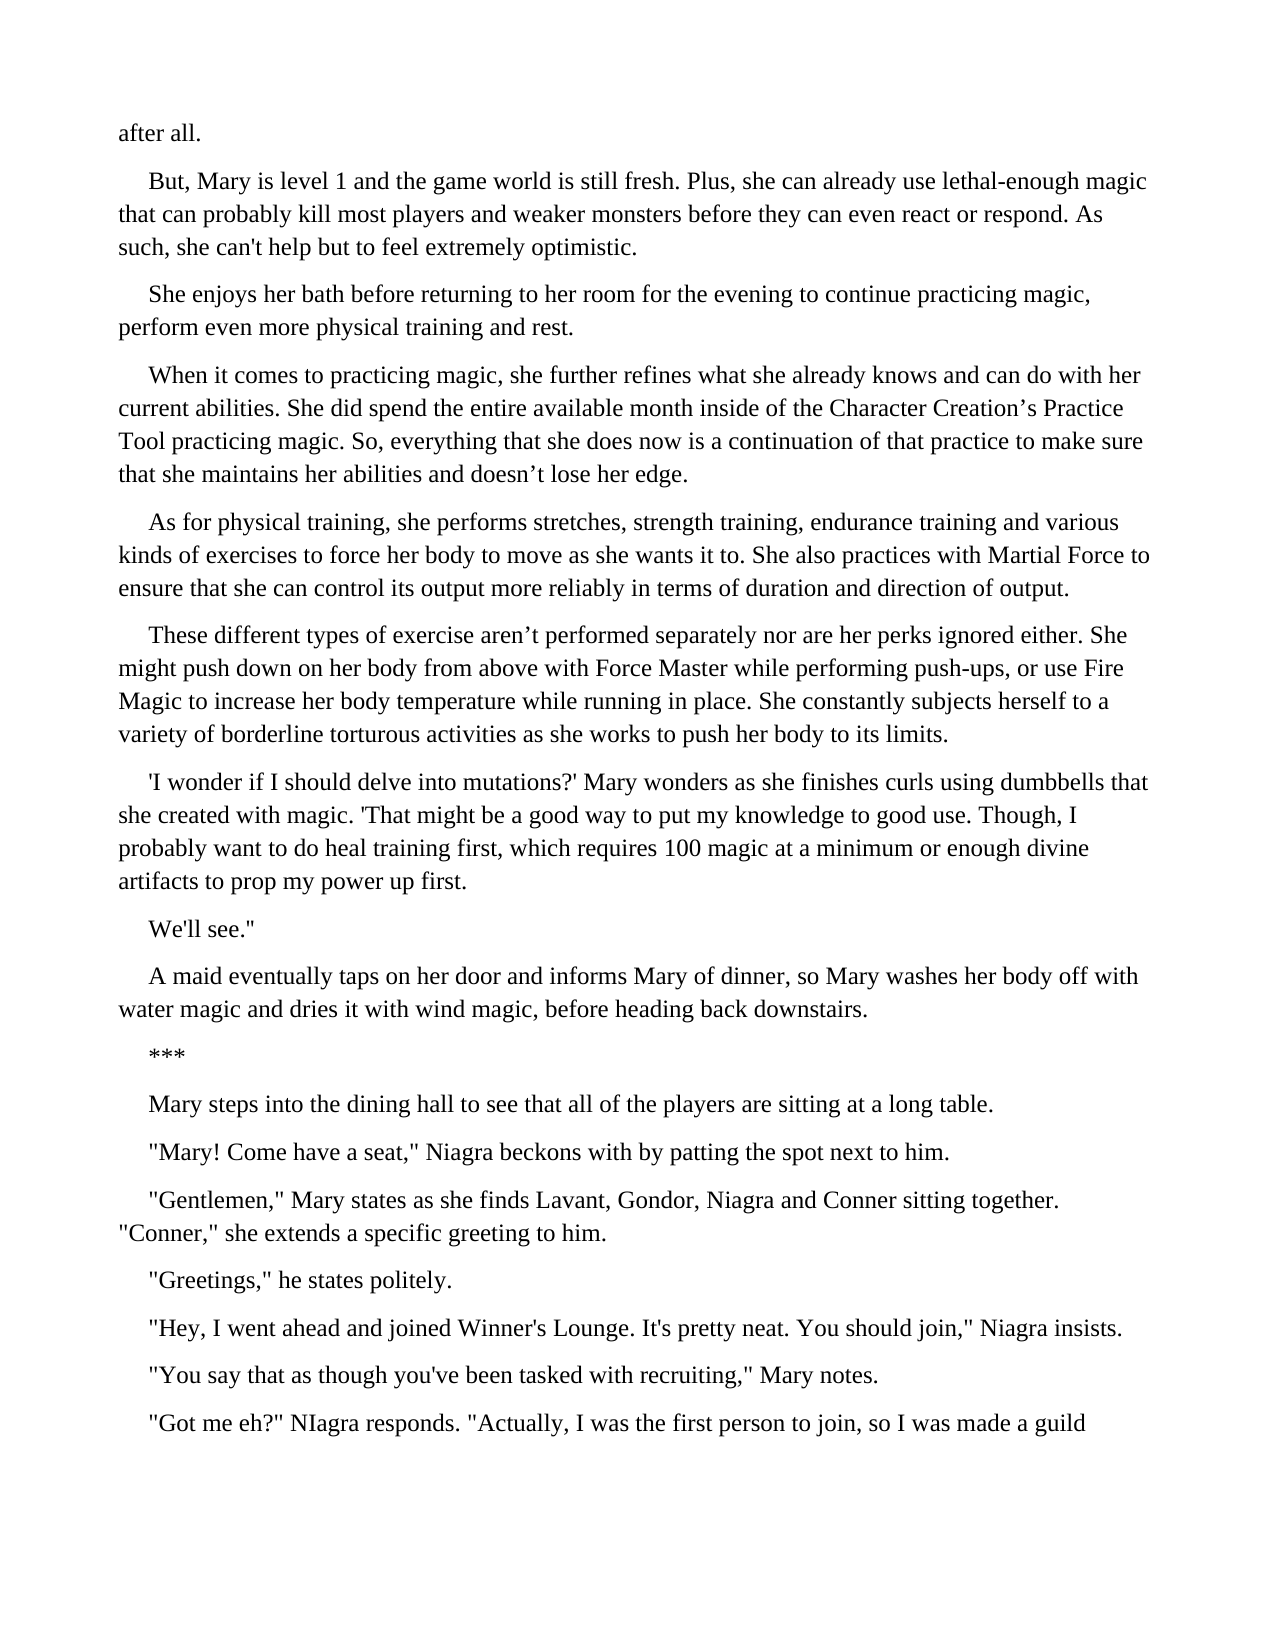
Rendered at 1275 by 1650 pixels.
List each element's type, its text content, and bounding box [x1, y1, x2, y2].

text But, Mary is level 1 and the game world is still fresh. Plus, she can already use lethal-enough magic that can probably kill most players and weaker monsters before they can even react or respond. As such, she can't help but to feel extremely optimistic. [118, 166, 1157, 261]
text These different types of exercise aren’t performed separately nor are her perks ignored either. She might push down on her body from above with Force Master while performing push-ups, or use Fire Magic to increase her body temperature while running in place. She constantly subjects herself to a variety of borderline torturous activities as she works to push her body to its limits. [118, 620, 1157, 748]
text "You say that as though you've been tasked with recruiting," Mary notes. [118, 1361, 1157, 1389]
text "Mary! Come have a seat," Niagra beckons with by patting the spot next to him. [118, 1137, 1157, 1166]
text She enjoys her bath before returning to her room for the evening to continue practicing magic, perform even more physical training and rest. [118, 279, 1157, 341]
text As for physical training, she performs stretches, strength training, endurance training and various kinds of exercises to force her body to move as she wants it to. She also practices with Martial Force to ensure that she can control its output more reliably in terms of duration and direction of output. [118, 507, 1157, 601]
text "Hey, I went ahead and joined Winner's Lounge. It's pretty neat. You should join," Niagra insists. [118, 1313, 1157, 1342]
text When it comes to practicing magic, she further refines what she already knows and can do with her current abilities. She did spend the entire available month inside of the Character Creation’s Practice Tool practicing magic. So, everything that she does now is a continuation of that practice to make sure that she maintains her abilities and doesn’t lose her edge. [118, 360, 1157, 488]
text "Got me eh?" NIagra responds. "Actually, I was the first person to join, so I was made a guild [118, 1408, 1157, 1437]
text Mary steps into the dining hall to see that all of the players are sitting at a long table. [118, 1089, 1157, 1118]
text after all. [118, 118, 1157, 147]
text 'I wonder if I should delve into mutations?' Mary wonders as she finishes curls using dumbbells that she created with magic. 'That might be a good way to put my knowledge to good use. Though, I probably want to do heal training first, which requires 100 magic at a minimum or enough divine artifacts to prop my power up first. [118, 767, 1157, 895]
text "Gentlemen," Mary states as she finds Lavant, Gondor, Niagra and Conner sitting together. "Conner," she extends a specific greeting to him. [118, 1185, 1157, 1246]
text *** [118, 1042, 1157, 1071]
text "Greetings," he states politely. [118, 1265, 1157, 1294]
text A maid eventually taps on her door and informs Mary of dinner, so Mary washes her body off with water magic and dries it with wind magic, before heading back downstairs. [118, 961, 1157, 1023]
text We'll see.'' [118, 914, 1157, 942]
